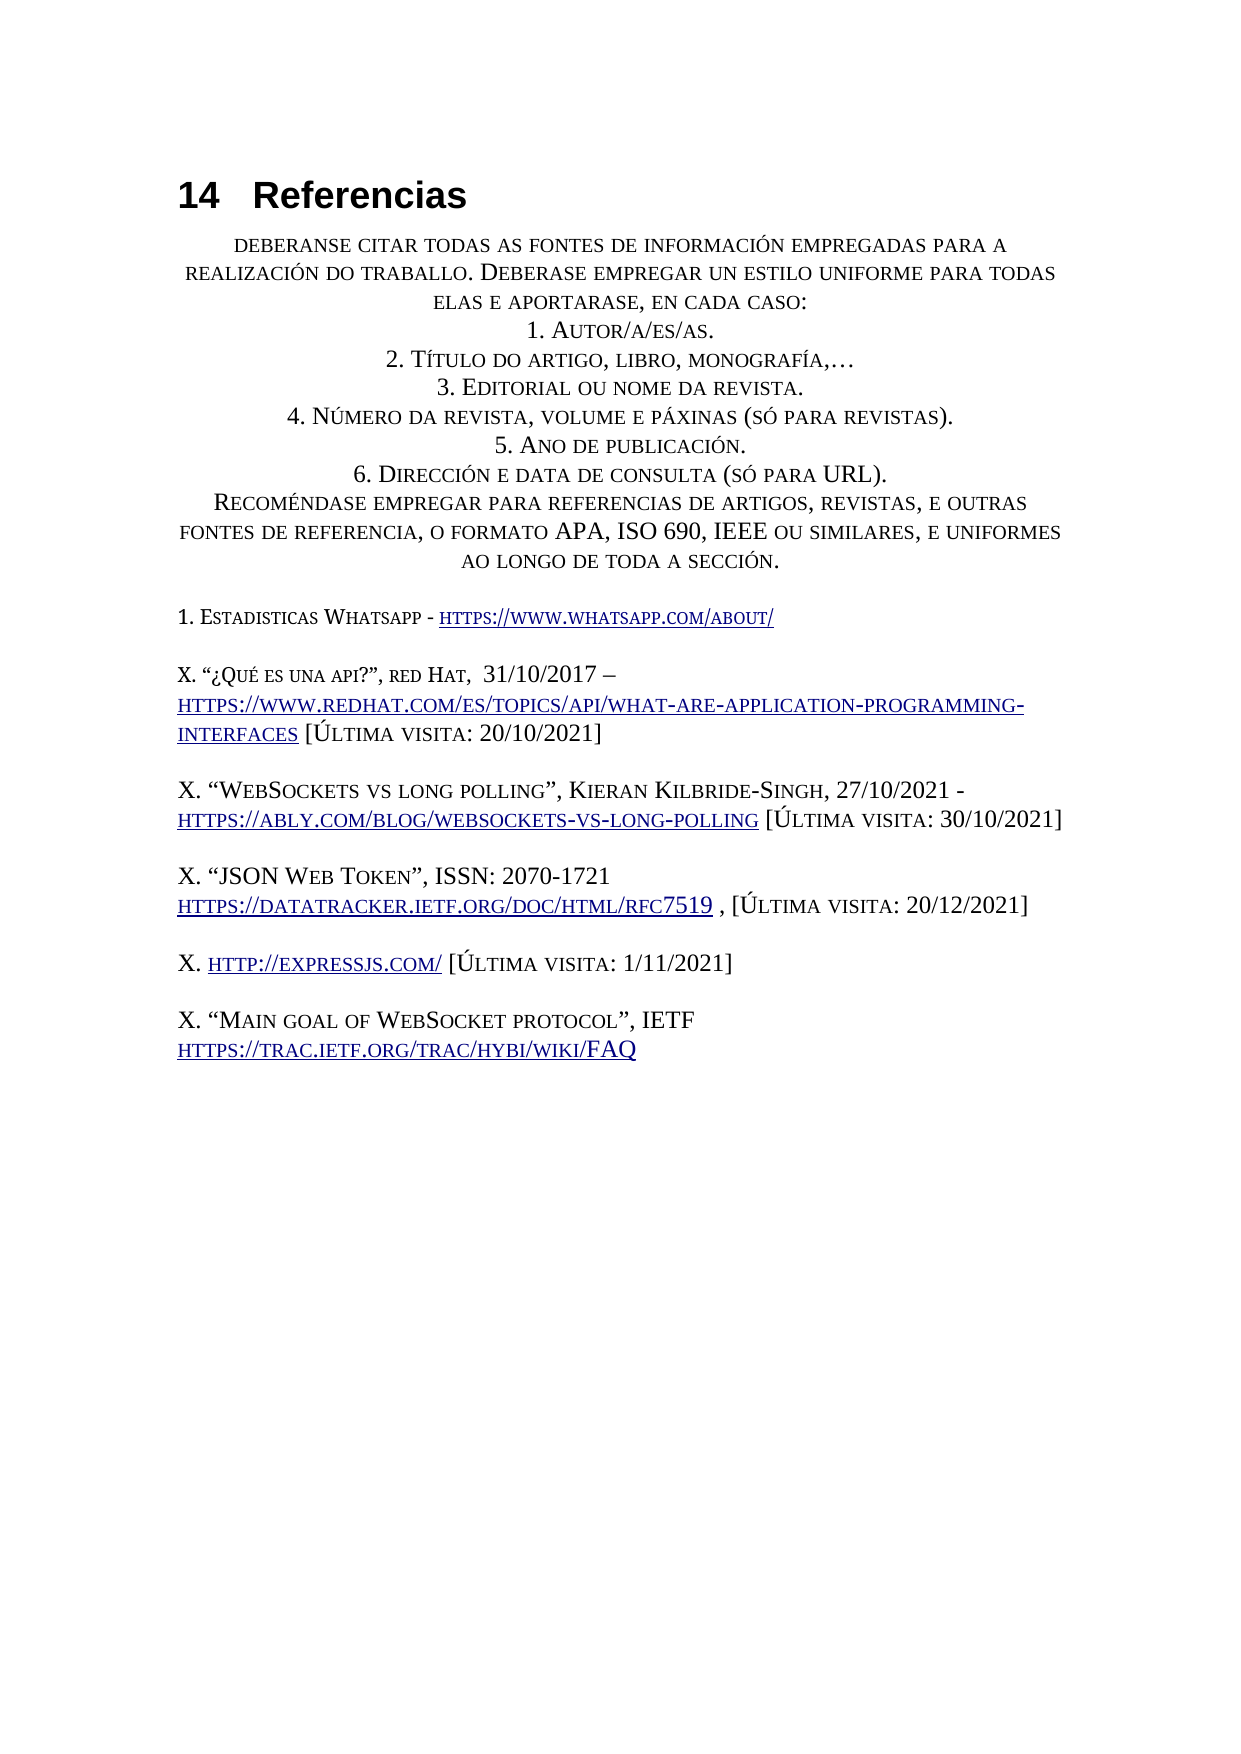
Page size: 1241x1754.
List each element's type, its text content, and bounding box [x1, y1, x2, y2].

text X. http://expressjs.com/ [Última visita: 1/11/2021] [177, 948, 1063, 976]
text 2. Título do artigo, libro, monografía,… [177, 344, 1063, 372]
text 6. Dirección e data de consulta (só para URL). [177, 459, 1063, 487]
text 3. Editorial ou nome da revista. [177, 372, 1063, 401]
text 1. Autor/a/es/as. [177, 315, 1063, 344]
subtitle Referencias [177, 173, 1063, 216]
text 1. Estadisticas Whatsapp - https://www.whatsapp.com/about/ [177, 602, 1063, 631]
text Recoméndase empregar para referencias de artigos, revistas, e outras fontes de referencia, o formato APA, ISO 690, IEEE ou similares, e uniformes ao longo de toda a sección. [177, 487, 1063, 574]
text 4. Número da revista, volume e páxinas (só para revistas). [177, 401, 1063, 430]
text X. “JSON Web Token”, ISSN: 2070-1721 https://datatracker.ietf.org/doc/html/rfc7519 , [Última visita: 20/12/2021] [177, 861, 1063, 919]
text X. “WebSockets vs long polling”, Kieran Kilbride-Singh, 27/10/2021 - https://ably.com/blog/websockets-vs-long-polling [Última visita: 30/10/2021] [177, 775, 1063, 833]
text X. “¿Qué es una api?”, red Hat, 31/10/2017 – https://www.redhat.com/es/topics/api/what-are-application-programming-interfaces [Última visita: 20/10/2021] [177, 659, 1063, 746]
text X. “Main goal of WebSocket protocol”, IETF https://trac.ietf.org/trac/hybi/wiki/FAQ [177, 1005, 1063, 1063]
text 5. Ano de publicación. [177, 430, 1063, 459]
text deberanse citar todas as fontes de información empregadas para a realización do traballo. Deberase empregar un estilo uniforme para todas elas e aportarase, en cada caso: [177, 229, 1063, 315]
